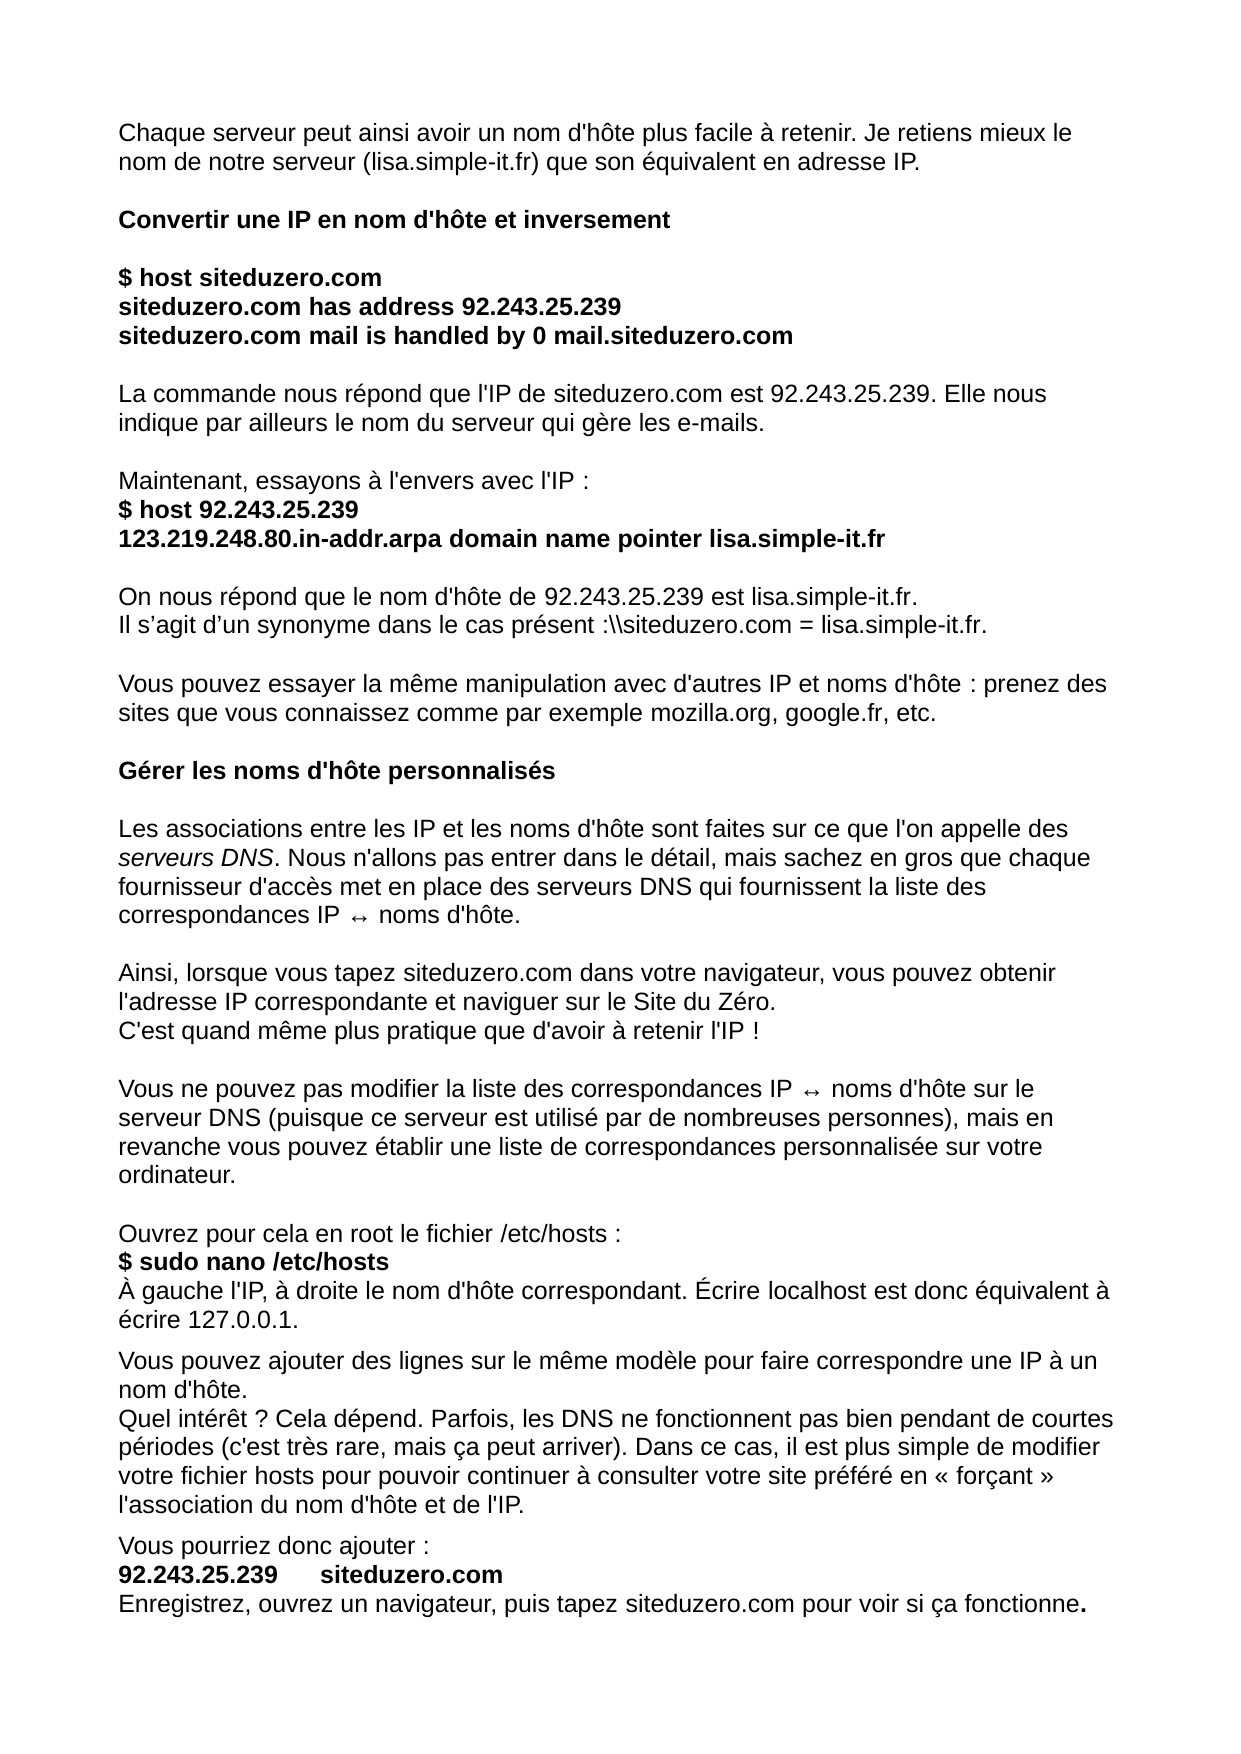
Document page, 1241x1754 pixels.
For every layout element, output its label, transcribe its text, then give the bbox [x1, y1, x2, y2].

text ﻿Convertir une IP en nom d'hôte et inversement [118, 205, 1122, 234]
text ﻿$ host siteduzero.com siteduzero.com has address 92.243.25.239 siteduzero.com mail is handled by 0 mail.siteduzero.com [118, 263, 1122, 349]
text ﻿Maintenant, essayons à l'envers avec l'IP : $ host 92.243.25.239 123.219.248.80.in-addr.arpa domain name pointer lisa.simple-it.fr [118, 466, 1122, 552]
text ﻿Vous pouvez essayer la même manipulation avec d'autres IP et noms d'hôte : prenez des sites que vous connaissez comme par exemple mozilla.org, google.fr, etc. [118, 669, 1122, 726]
text ﻿Vous pourriez donc ajouter : [118, 1531, 1122, 1560]
text ﻿Ainsi, lorsque vous tapez siteduzero.com dans votre navigateur, vous pouvez obtenir l'adresse IP correspondante et naviguer sur le Site du Zéro. C'est quand même plus pratique que d'avoir à retenir l'IP ! [118, 958, 1122, 1045]
text ﻿On nous répond que le nom d'hôte de 92.243.25.239 est lisa.simple-it.fr. ﻿Il s’agit d’un synonyme dans le cas présent :\\siteduzero.com = lisa.simple-it.fr. [118, 582, 1122, 639]
text ﻿Vous pouvez ajouter des lignes sur le même modèle pour faire correspondre une IP à un nom d'hôte. [118, 1346, 1122, 1404]
text ﻿Gérer les noms d'hôte personnalisés [118, 756, 1122, 784]
text ﻿Les associations entre les IP et les noms d'hôte sont faites sur ce que l'on appelle des serveurs DNS. Nous n'allons pas entrer dans le détail, mais sachez en gros que chaque fournisseur d'accès met en place des serveurs DNS qui fournissent la liste des correspondances IP ↔ noms d'hôte. [118, 814, 1122, 929]
text Ouvrez pour cela en root le fichier /etc/hosts : ﻿$ sudo nano /etc/hosts À gauche l'IP, à droite le nom d'hôte correspondant. Écrire localhost est donc équivalent à écrire 127.0.0.1. [118, 1219, 1122, 1334]
text ﻿La commande nous répond que l'IP de siteduzero.com est 92.243.25.239. Elle nous indique par ailleurs le nom du serveur qui gère les e-mails. [118, 379, 1122, 437]
text 92.243.25.239 siteduzero.com Enregistrez, ouvrez un navigateur, puis tapez siteduzero.com pour voir si ça fonctionne. [118, 1560, 1122, 1617]
text ﻿Chaque serveur peut ainsi avoir un nom d'hôte plus facile à retenir. Je retiens mieux le nom de notre serveur (lisa.simple-it.fr) que son équivalent en adresse IP. [118, 118, 1122, 176]
text Quel intérêt ? Cela dépend. Parfois, les DNS ne fonctionnent pas bien pendant de courtes périodes (c'est très rare, mais ça peut arriver). Dans ce cas, il est plus simple de modifier votre fichier hosts pour pouvoir continuer à consulter votre site préféré en « forçant » l'association du nom d'hôte et de l'IP. [118, 1404, 1122, 1519]
text ﻿Vous ne pouvez pas modifier la liste des correspondances IP ↔ noms d'hôte sur le serveur DNS (puisque ce serveur est utilisé par de nombreuses personnes), mais en revanche vous pouvez établir une liste de correspondances personnalisée sur votre ordinateur. [118, 1074, 1122, 1189]
